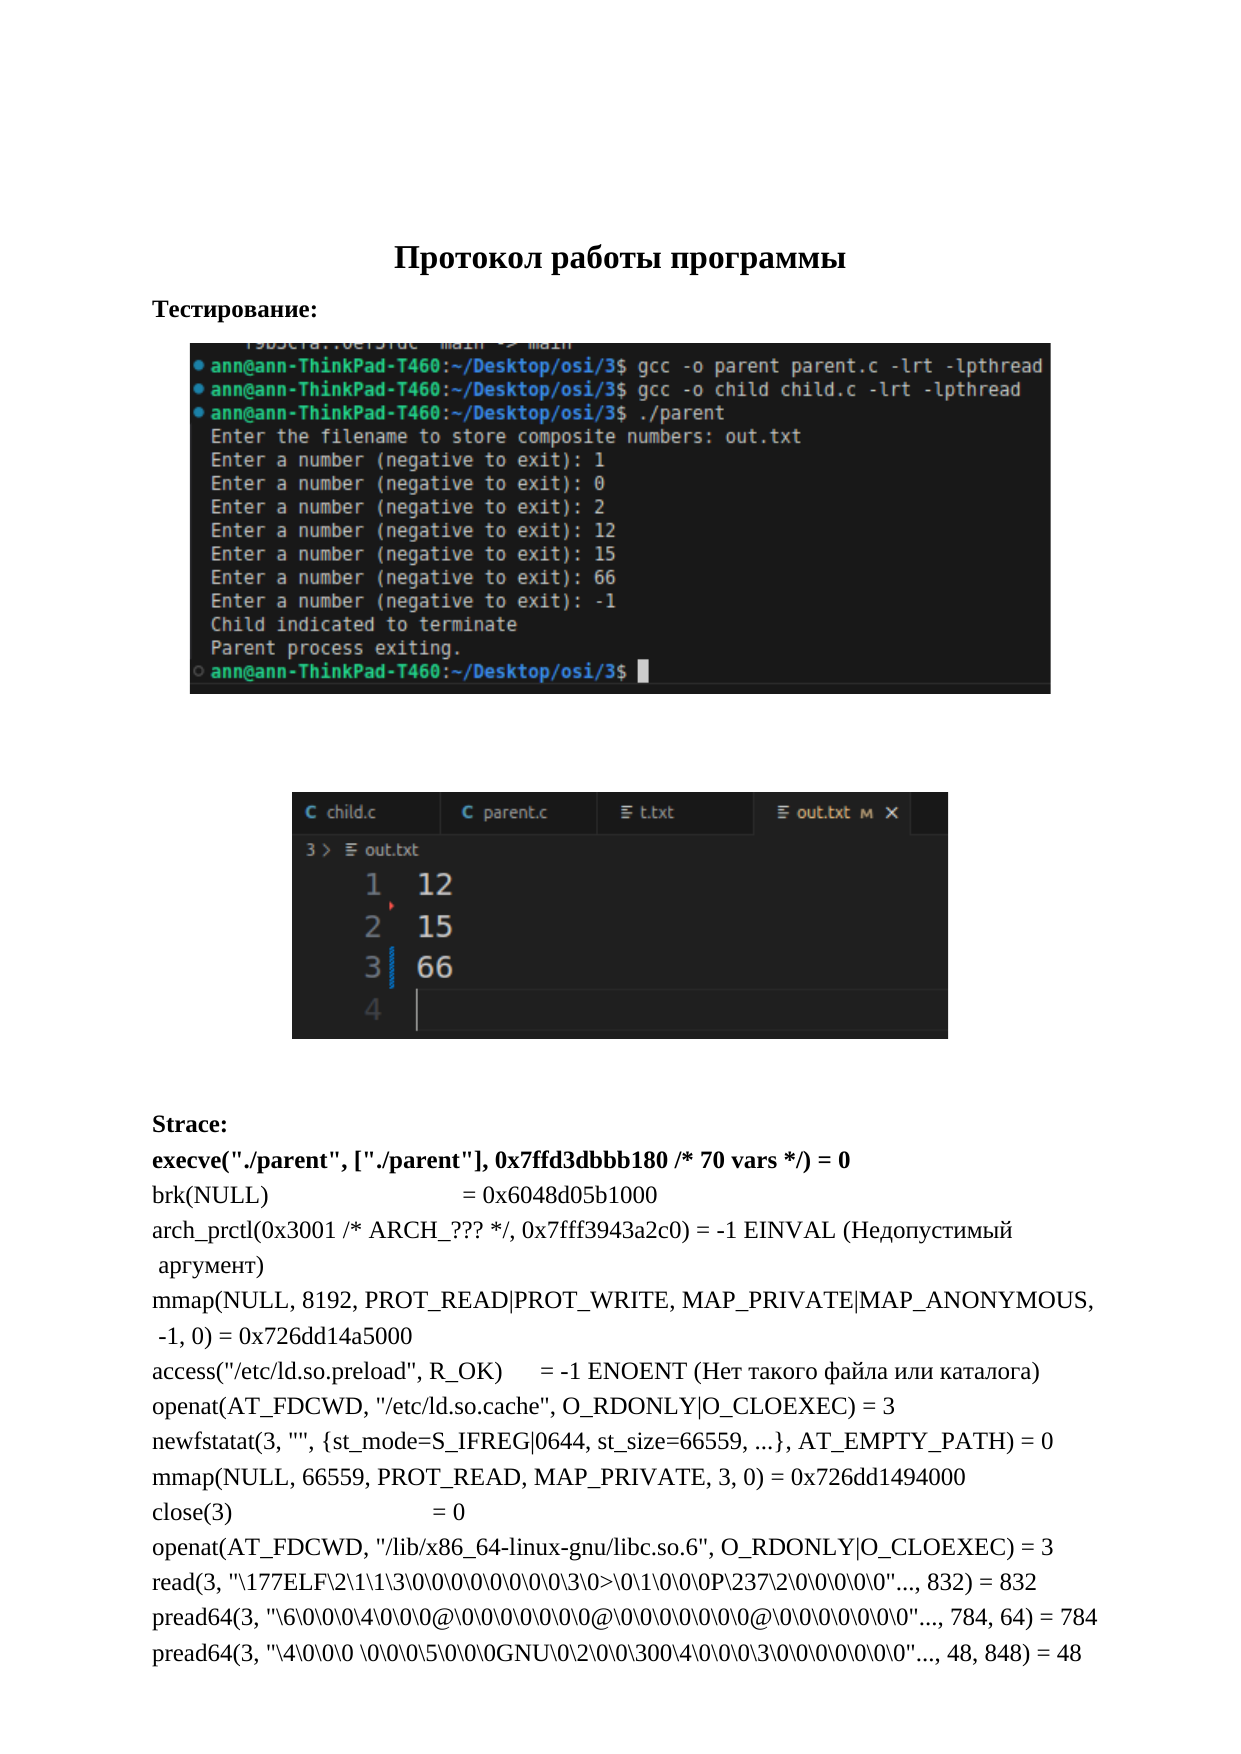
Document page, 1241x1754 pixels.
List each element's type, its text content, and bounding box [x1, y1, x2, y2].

text access("/etc/ld.so.preload", R_OK) = -1 ENOENT (Нет такого файла или каталога) [93, 1368, 219, 1382]
text newfstatat(3, "", {st_mode=S_IFREG|0644, st_size=66559, ...}, AT_EMPTY_PATH) = 0 [93, 1438, 532, 1453]
text close(3) = 0 [229, 1509, 1147, 1523]
text Тестирование: [93, 294, 1147, 323]
text access("/etc/ld.so.preload", R_OK) = -1 ENOENT (Нет такого файла или каталога) [833, 1368, 1036, 1382]
text read(3, "\177ELF\2\1\1\3\0\0\0\0\0\0\0\0\3\0>\0\1\0\0\0P\237\2\0\0\0\0\0"..., 832) = 832 [969, 1579, 1147, 1593]
text read(3, "\177ELF\2\1\1\3\0\0\0\0\0\0\0\0\3\0>\0\1\0\0\0P\237\2\0\0\0\0\0"..., 832) = 832 [198, 1579, 969, 1593]
text access("/etc/ld.so.preload", R_OK) = -1 ENOENT (Нет такого файла или каталога) [696, 1368, 831, 1382]
text newfstatat(3, "", {st_mode=S_IFREG|0644, st_size=66559, ...}, AT_EMPTY_PATH) = 0 [1010, 1438, 1147, 1453]
text close(3) = 0 [93, 1509, 207, 1523]
text аргумент) [259, 1262, 1147, 1277]
text arch_prctl(0x3001 /* ARCH_??? */, 0x7fff3943a2c0) = -1 EINVAL (Недопустимый [93, 1227, 209, 1241]
text mmap(NULL, 66559, PROT_READ, MAP_PRIVATE, 3, 0) = 0x726dd1494000 [93, 1473, 207, 1488]
text openat(AT_FDCWD, "/etc/ld.so.cache", O_RDONLY|O_CLOEXEC) = 3 [700, 1403, 852, 1417]
text openat(AT_FDCWD, "/lib/x86_64-linux-gnu/libc.so.6", O_RDONLY|O_CLOEXEC) = 3 [858, 1544, 1011, 1558]
text аргумент) [93, 1262, 171, 1277]
text execve("./parent", ["./parent"], 0x7ffd3dbbb180 /* 70 vars */) = 0 [807, 1157, 1147, 1171]
text brk(NULL) = 0x6048d05b1000 [188, 1192, 265, 1206]
text execve("./parent", ["./parent"], 0x7ffd3dbbb180 /* 70 vars */) = 0 [479, 1157, 806, 1171]
text mmap(NULL, 8192, PROT_READ|PROT_WRITE, MAP_PRIVATE|MAP_ANONYMOUS, [511, 1297, 855, 1312]
text аргумент) [173, 1262, 260, 1277]
text openat(AT_FDCWD, "/etc/ld.so.cache", O_RDONLY|O_CLOEXEC) = 3 [852, 1403, 1147, 1417]
text mmap(NULL, 66559, PROT_READ, MAP_PRIVATE, 3, 0) = 0x726dd1494000 [760, 1473, 1147, 1488]
text openat(AT_FDCWD, "/etc/ld.so.cache", O_RDONLY|O_CLOEXEC) = 3 [221, 1403, 699, 1417]
text brk(NULL) = 0x6048d05b1000 [265, 1192, 1147, 1206]
text close(3) = 0 [206, 1509, 229, 1523]
text pread64(3, "\6\0\0\0\4\0\0\0@\0\0\0\0\0\0\0@\0\0\0\0\0\0\0@\0\0\0\0\0\0\0"..., 784, 64) = 784 [156, 1614, 1030, 1629]
picture [292, 792, 949, 1039]
text openat(AT_FDCWD, "/lib/x86_64-linux-gnu/libc.so.6", O_RDONLY|O_CLOEXEC) = 3 [221, 1544, 857, 1558]
text brk(NULL) = 0x6048d05b1000 [93, 1192, 189, 1206]
text -1, 0) = 0x726dd14a5000 [93, 1333, 209, 1347]
text arch_prctl(0x3001 /* ARCH_??? */, 0x7fff3943a2c0) = -1 EINVAL (Недопустимый [686, 1227, 846, 1241]
text access("/etc/ld.so.preload", R_OK) = -1 ENOENT (Нет такого файла или каталога) [335, 1368, 499, 1382]
text newfstatat(3, "", {st_mode=S_IFREG|0644, st_size=66559, ...}, AT_EMPTY_PATH) = 0 [533, 1438, 1011, 1453]
text access("/etc/ld.so.preload", R_OK) = -1 ENOENT (Нет такого файла или каталога) [499, 1368, 697, 1382]
text Протокол работы программы [93, 237, 1147, 276]
text openat(AT_FDCWD, "/lib/x86_64-linux-gnu/libc.so.6", O_RDONLY|O_CLOEXEC) = 3 [1011, 1544, 1147, 1558]
picture [189, 343, 1051, 694]
text mmap(NULL, 8192, PROT_READ|PROT_WRITE, MAP_PRIVATE|MAP_ANONYMOUS, [93, 1297, 204, 1312]
text mmap(NULL, 66559, PROT_READ, MAP_PRIVATE, 3, 0) = 0x726dd1494000 [217, 1473, 760, 1488]
text arch_prctl(0x3001 /* ARCH_??? */, 0x7fff3943a2c0) = -1 EINVAL (Недопустимый [256, 1227, 686, 1241]
text access("/etc/ld.so.preload", R_OK) = -1 ENOENT (Нет такого файла или каталога) [218, 1368, 333, 1382]
text pread64(3, "\4\0\0\0 \0\0\0\5\0\0\0GNU\0\2\0\0\300\4\0\0\0\3\0\0\0\0\0\0\0"..., 48, 848) = 48 [235, 1649, 1027, 1664]
text mmap(NULL, 8192, PROT_READ|PROT_WRITE, MAP_PRIVATE|MAP_ANONYMOUS, [856, 1297, 1147, 1312]
text mmap(NULL, 8192, PROT_READ|PROT_WRITE, MAP_PRIVATE|MAP_ANONYMOUS, [206, 1297, 510, 1312]
text Strace: [93, 1121, 1147, 1136]
text -1, 0) = 0x726dd14a5000 [209, 1333, 1147, 1347]
text execve("./parent", ["./parent"], 0x7ffd3dbbb180 /* 70 vars */) = 0 [93, 1157, 225, 1171]
text arch_prctl(0x3001 /* ARCH_??? */, 0x7fff3943a2c0) = -1 EINVAL (Недопустимый [890, 1227, 1147, 1241]
